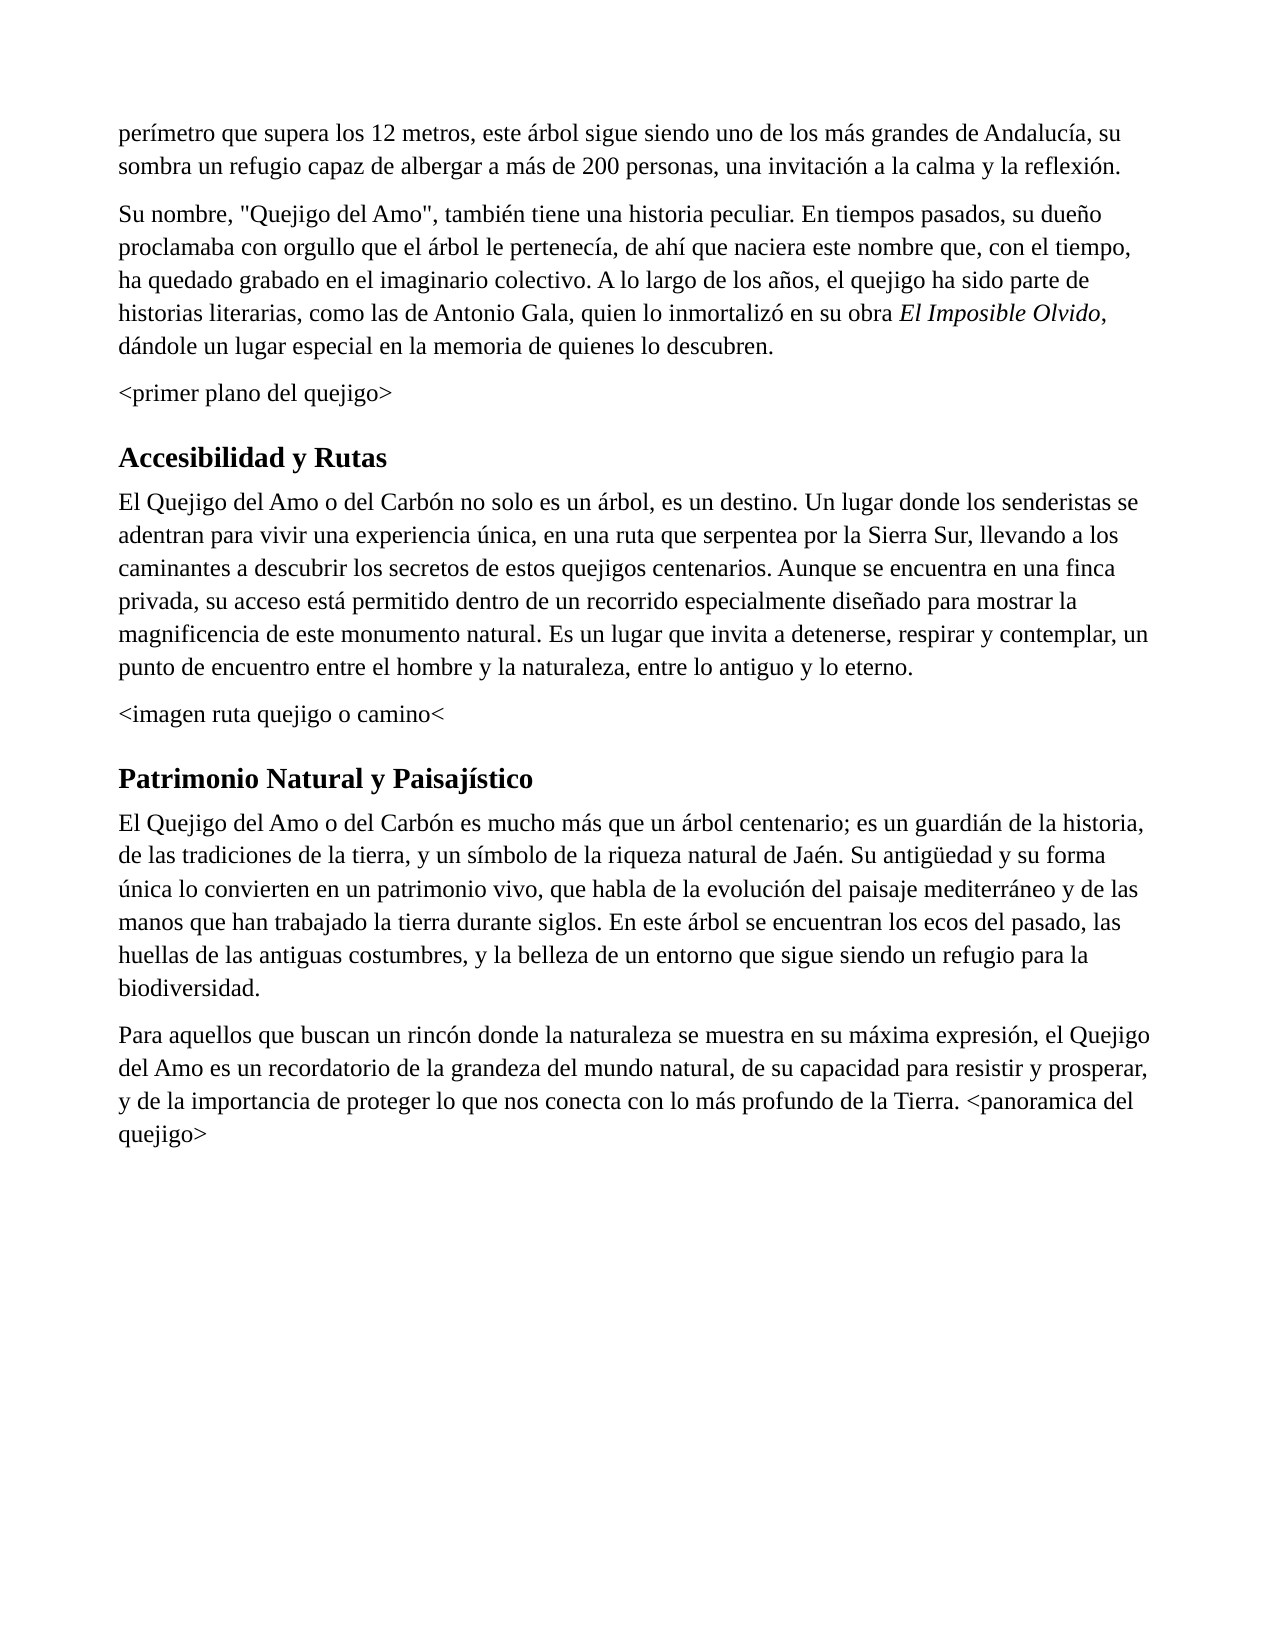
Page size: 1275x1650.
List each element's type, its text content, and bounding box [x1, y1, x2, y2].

text Su nombre, "Quejigo del Amo", también tiene una historia peculiar. En tiempos pasados, su dueño proclamaba con orgullo que el árbol le pertenecía, de ahí que naciera este nombre que, con el tiempo, ha quedado grabado en el imaginario colectivo. A lo largo de los años, el quejigo ha sido parte de historias literarias, como las de Antonio Gala, quien lo inmortalizó en su obra El Imposible Olvido, dándole un lugar especial en la memoria de quienes lo descubren. [118, 199, 1157, 359]
text Para aquellos que buscan un rincón donde la naturaleza se muestra en su máxima expresión, el Quejigo del Amo es un recordatorio de la grandeza del mundo natural, de su capacidad para resistir y prosperar, y de la importancia de proteger lo que nos conecta con lo más profundo de la Tierra. <panoramica del quejigo> [118, 1020, 1157, 1148]
text <imagen ruta quejigo o camino< [118, 699, 1157, 728]
subtitle Patrimonio Natural y Paisajístico [118, 762, 1157, 795]
subtitle Accesibilidad y Rutas [118, 441, 1157, 474]
text El Quejigo del Amo o del Carbón es mucho más que un árbol centenario; es un guardián de la historia, de las tradiciones de la tierra, y un símbolo de la riqueza natural de Jaén. Su antigüedad y su forma única lo convierten en un patrimonio vivo, que habla de la evolución del paisaje mediterráneo y de las manos que han trabajado la tierra durante siglos. En este árbol se encuentran los ecos del pasado, las huellas de las antiguas costumbres, y la belleza de un entorno que sigue siendo un refugio para la biodiversidad. [118, 808, 1157, 1001]
text <primer plano del quejigo> [118, 378, 1157, 407]
text perímetro que supera los 12 metros, este árbol sigue siendo uno de los más grandes de Andalucía, su sombra un refugio capaz de albergar a más de 200 personas, una invitación a la calma y la reflexión. [118, 118, 1157, 180]
text El Quejigo del Amo o del Carbón no solo es un árbol, es un destino. Un lugar donde los senderistas se adentran para vivir una experiencia única, en una ruta que serpentea por la Sierra Sur, llevando a los caminantes a descubrir los secretos de estos quejigos centenarios. Aunque se encuentra en una finca privada, su acceso está permitido dentro de un recorrido especialmente diseñado para mostrar la magnificencia de este monumento natural. Es un lugar que invita a detenerse, respirar y contemplar, un punto de encuentro entre el hombre y la naturaleza, entre lo antiguo y lo eterno. [118, 487, 1157, 681]
